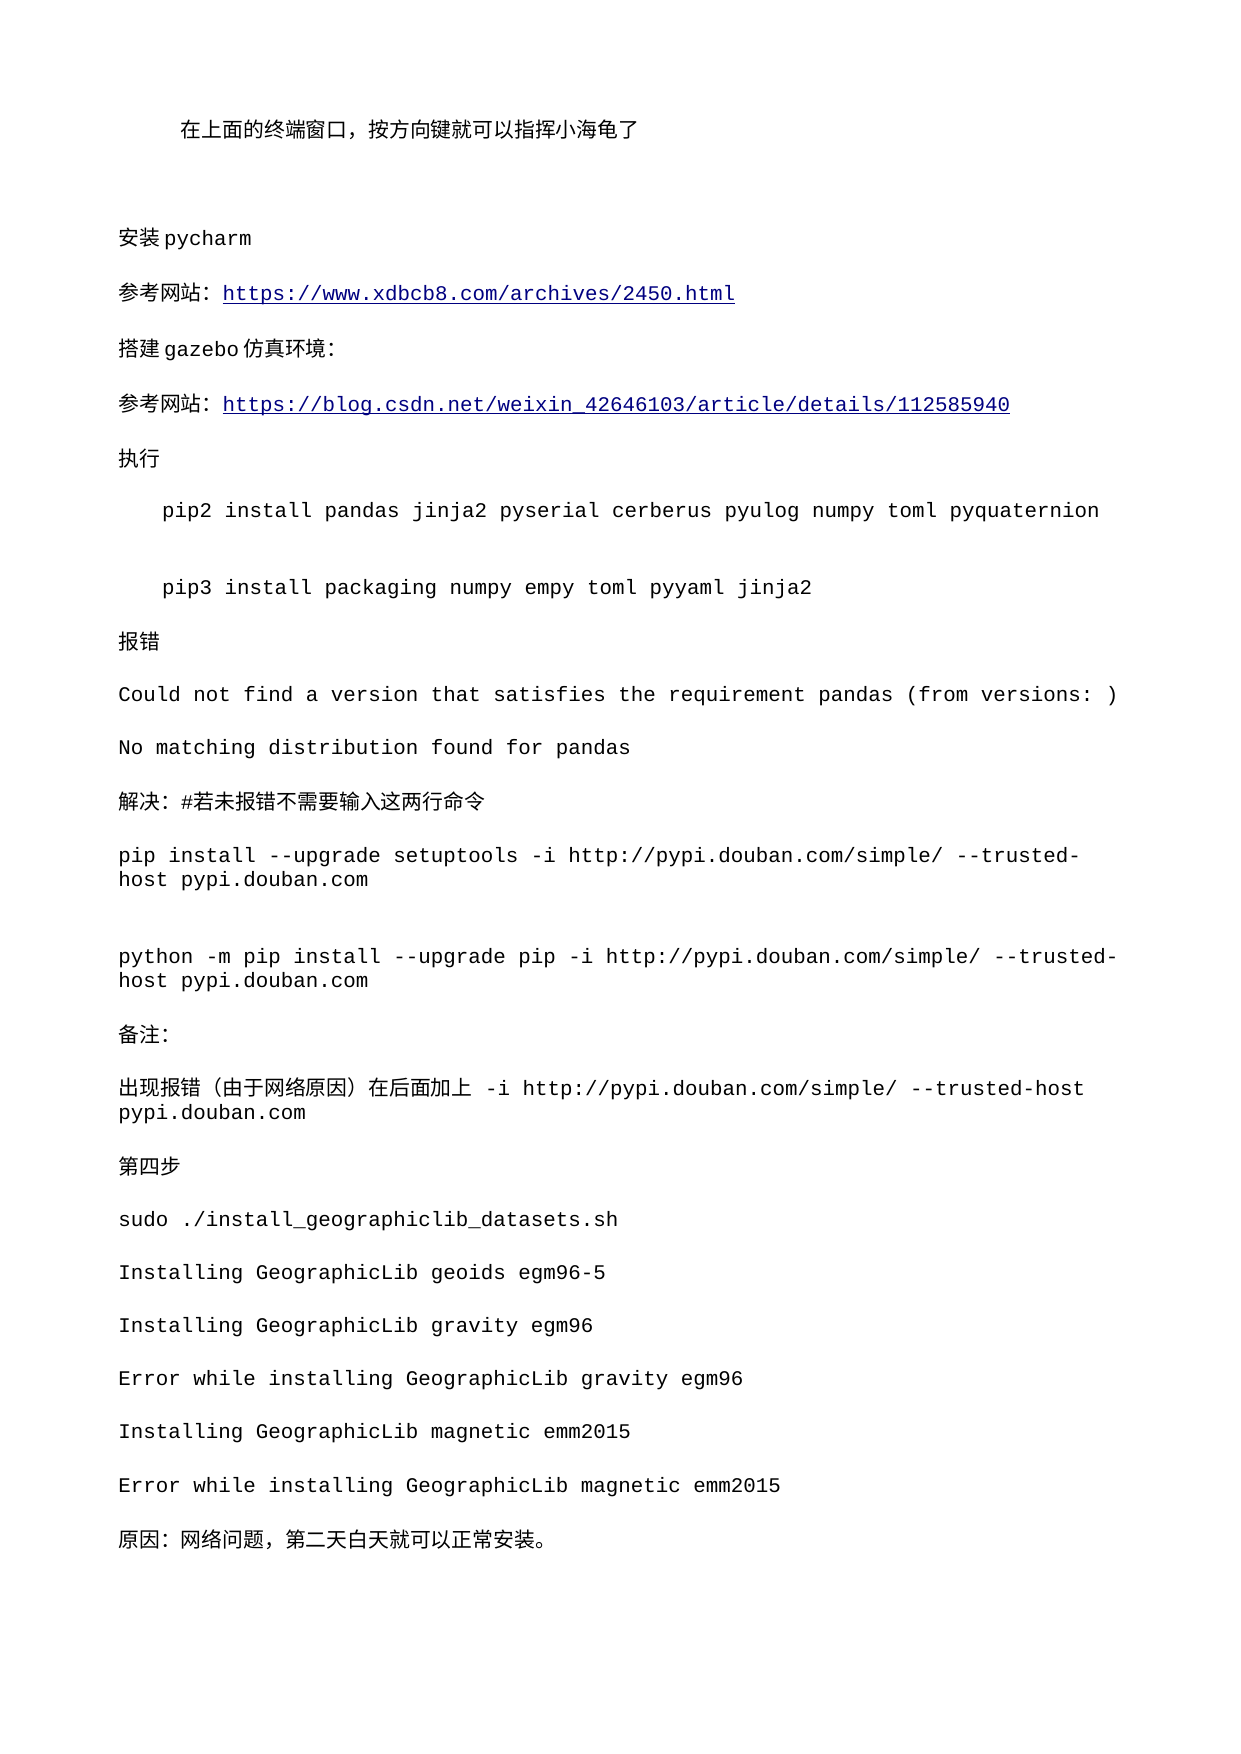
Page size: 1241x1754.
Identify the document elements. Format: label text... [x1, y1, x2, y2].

text pip3 install packaging numpy empy toml pyyaml jinja2 [118, 577, 1122, 601]
text pip install --upgrade setuptools -i http://pypi.douban.com/simple/ --trusted-host pypi.douban.com [118, 846, 1122, 893]
text Installing GeographicLib gravity egm96 [118, 1315, 1122, 1339]
text 第四步 [118, 1155, 1122, 1179]
text Error while installing GeographicLib gravity egm96 [118, 1368, 1122, 1392]
text No matching distribution found for pandas [118, 737, 1122, 761]
text 参考网站：https://blog.csdn.net/weixin_42646103/article/details/112585940 [118, 392, 1122, 417]
text python -m pip install --upgrade pip -i http://pypi.douban.com/simple/ --trusted-host pypi.douban.com [118, 946, 1122, 993]
text 原因：网络问题，第二天白天就可以正常安装。 [118, 1528, 1122, 1552]
text Installing GeographicLib magnetic emm2015 [118, 1421, 1122, 1445]
text 安装pycharm [118, 226, 1122, 252]
text Error while installing GeographicLib magnetic emm2015 [118, 1474, 1122, 1498]
text 参考网站：https://www.xdbcb8.com/archives/2450.html [118, 281, 1122, 307]
text Could not find a version that satisfies the requirement pandas (from versions: ) [118, 684, 1122, 708]
text Installing GeographicLib geoids egm96-5 [118, 1262, 1122, 1286]
text 在上面的终端窗口，按方向键就可以指挥小海龟了 [118, 118, 1122, 144]
text 报错 [118, 630, 1122, 655]
text 备注： [118, 1023, 1122, 1047]
text pip2 install pandas jinja2 pyserial cerberus pyulog numpy toml pyquaternion [118, 501, 1122, 524]
text sudo ./install_geographiclib_datasets.sh [118, 1209, 1122, 1233]
text 执行 [118, 447, 1122, 471]
text 出现报错（由于网络原因）在后面加上 -i http://pypi.douban.com/simple/ --trusted-host pypi.douban.com [118, 1076, 1122, 1126]
text 解决：#若未报错不需要输入这两行命令 [118, 790, 1122, 816]
text 搭建gazebo仿真环境： [118, 337, 1122, 362]
